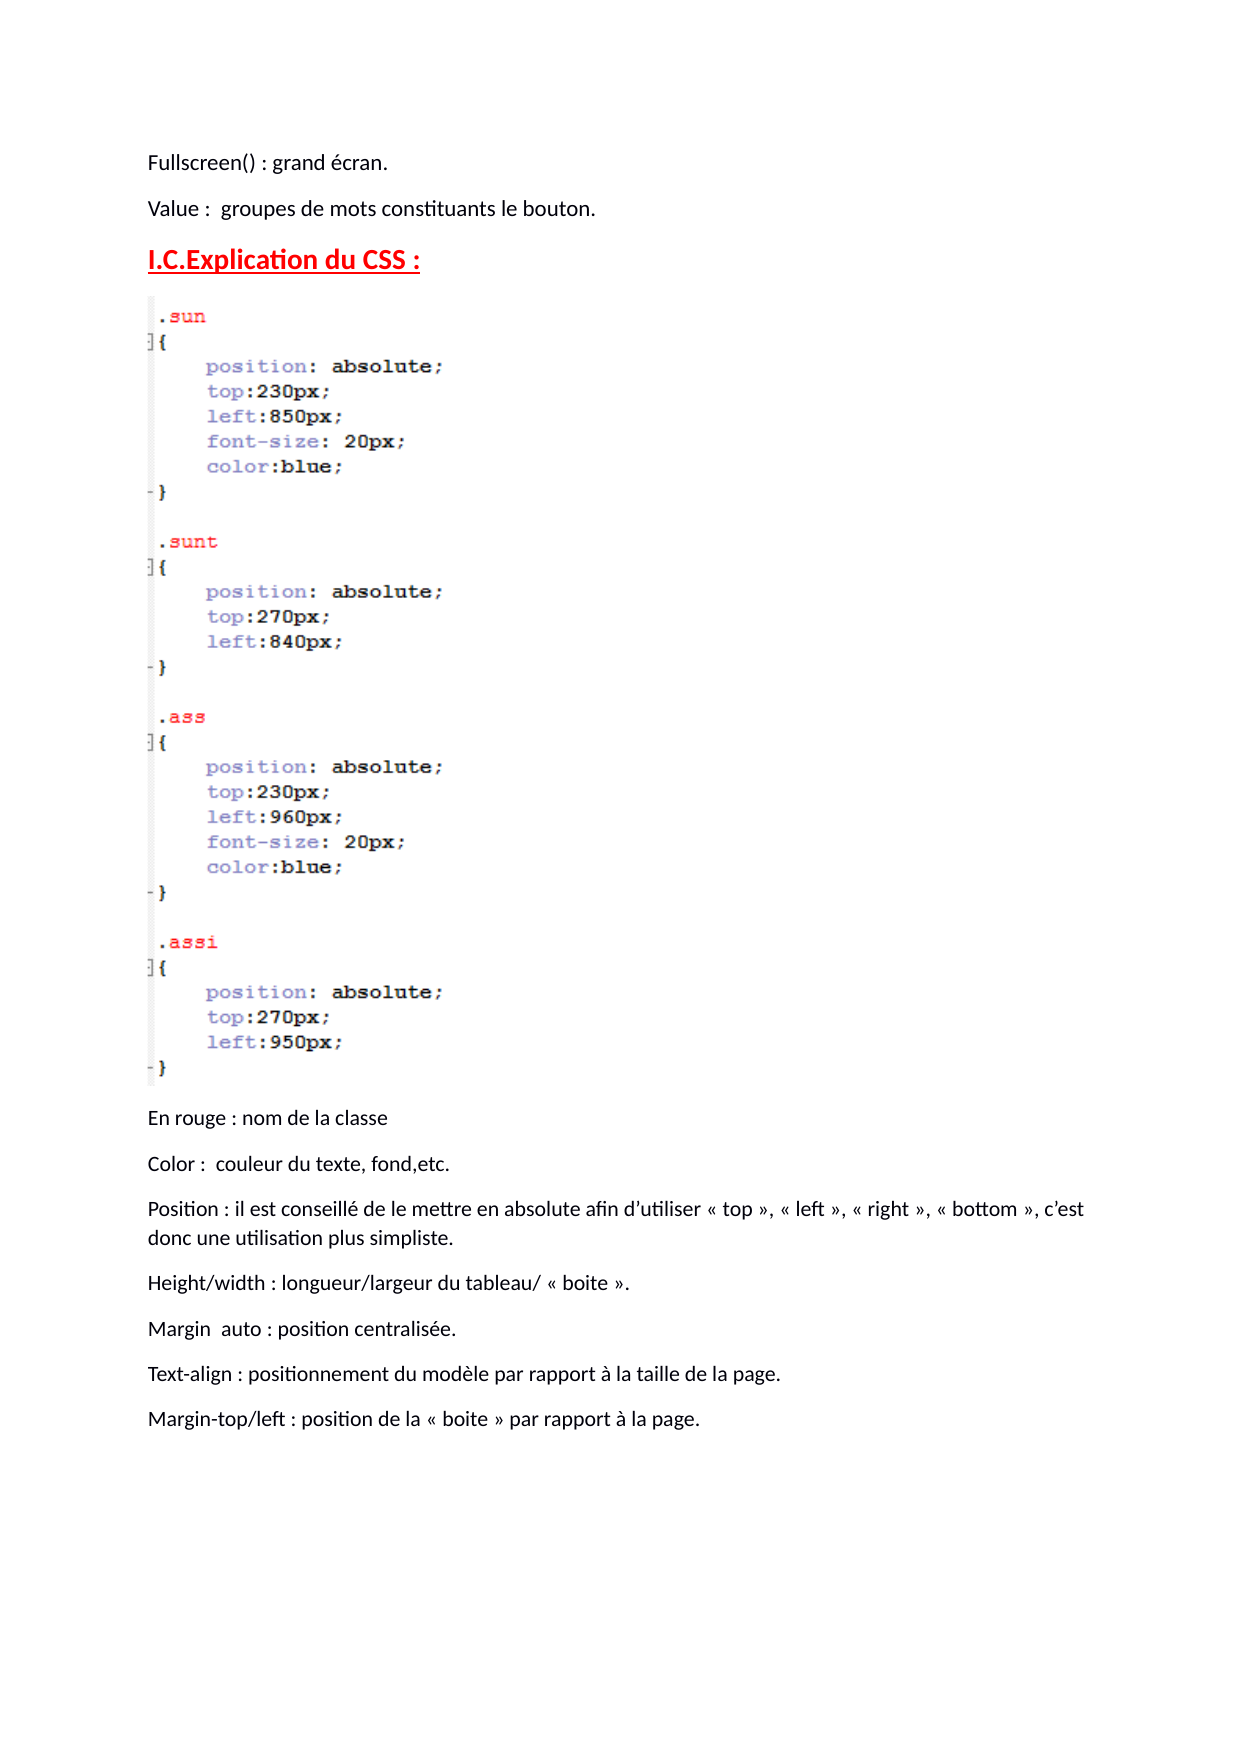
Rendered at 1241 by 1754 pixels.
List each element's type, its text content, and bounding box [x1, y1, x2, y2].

text Margin auto : position centralisée. [148, 1315, 1093, 1341]
text Fullscreen() : grand écran. [148, 148, 1093, 176]
text Color : couleur du texte, fond,etc. [148, 1150, 1093, 1176]
text Text-align : positionnement du modèle par rapport à la taille de la page. [148, 1360, 1093, 1387]
picture [147, 296, 542, 1086]
text Value : groupes de mots constituants le bouton. [148, 194, 1093, 222]
text I.C.Explication du CSS : [148, 241, 1093, 277]
text Height/width : longueur/largeur du tableau/ « boite ». [148, 1269, 1093, 1296]
text Position : il est conseillé de le mettre en absolute afin d’utiliser « top », « left », « right », « bottom », c’est donc une utilisation plus simpliste. [148, 1195, 1093, 1251]
text En rouge : nom de la classe [148, 1104, 1093, 1131]
text Margin-top/left : position de la « boite » par rapport à la page. [148, 1406, 1093, 1432]
